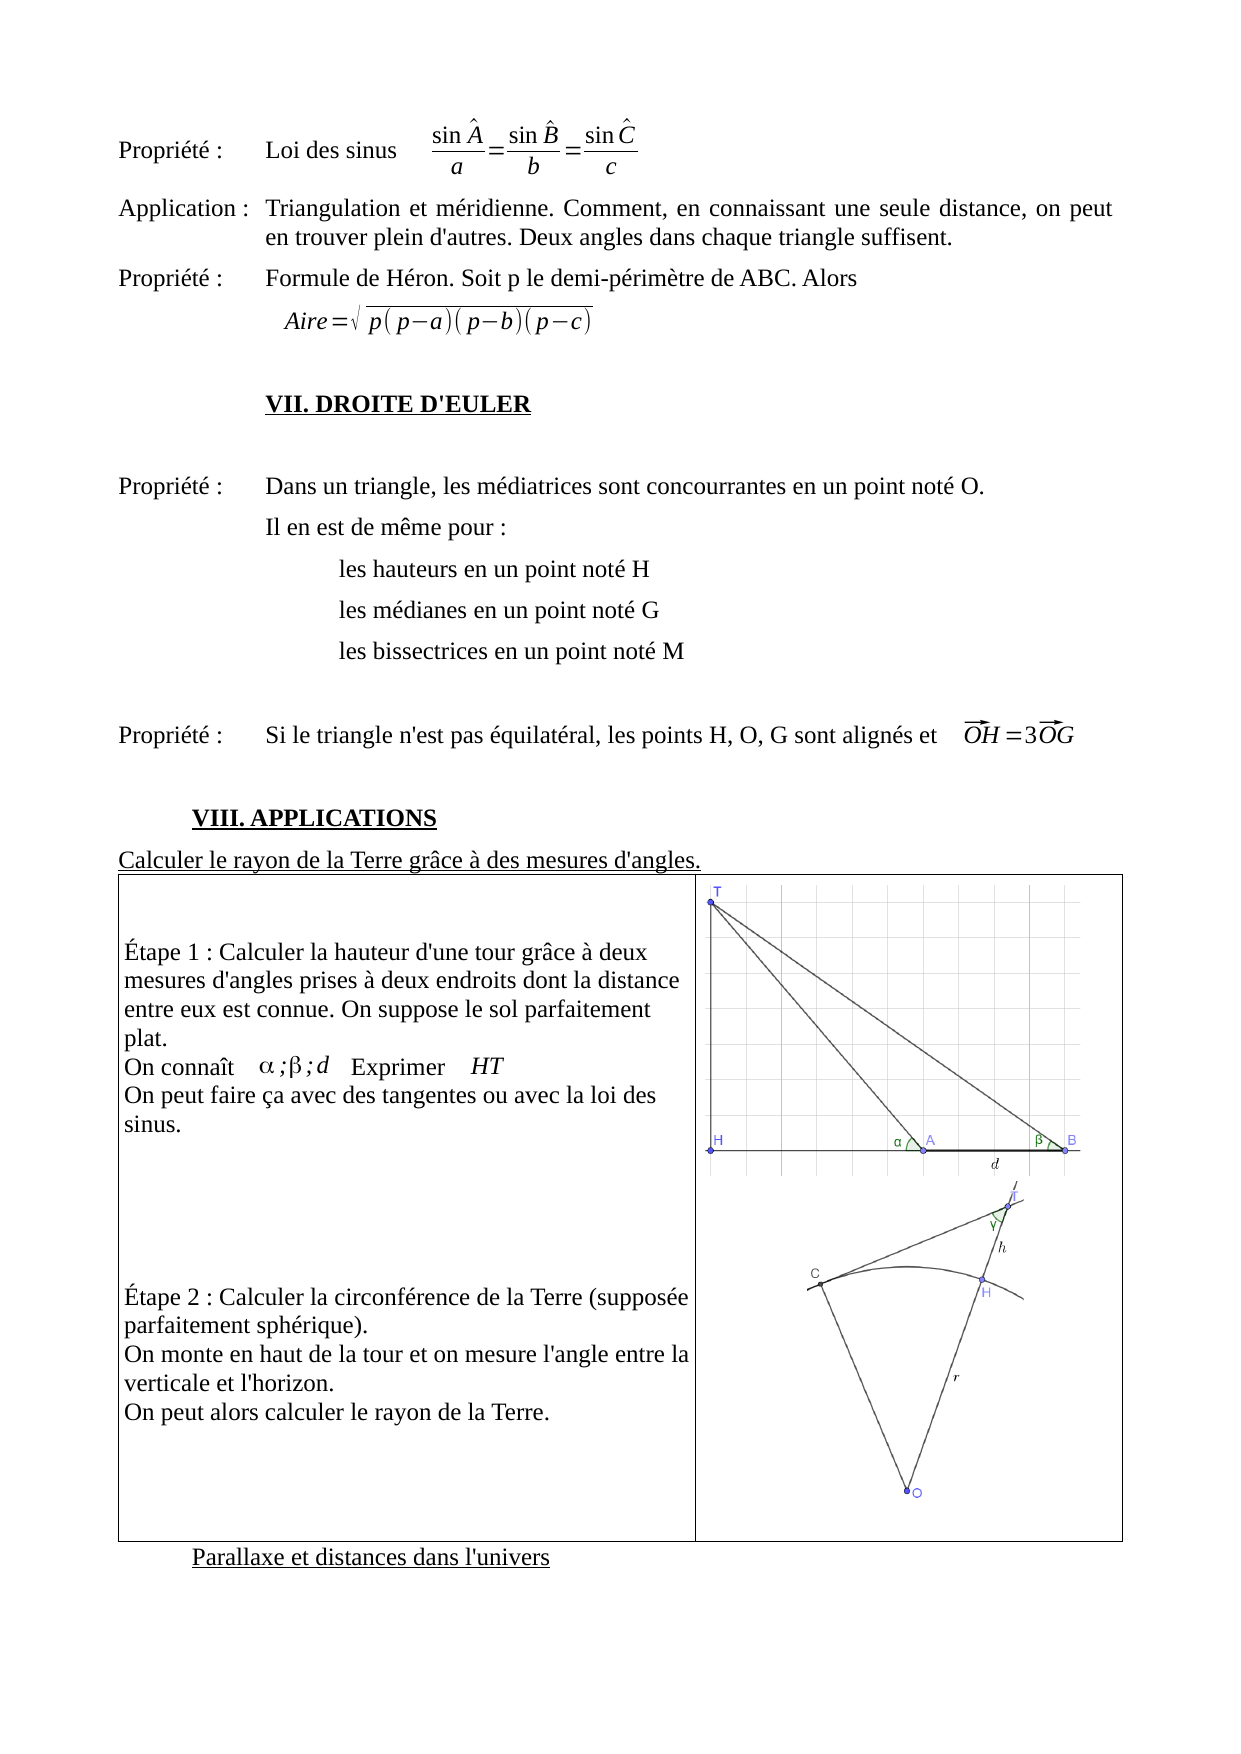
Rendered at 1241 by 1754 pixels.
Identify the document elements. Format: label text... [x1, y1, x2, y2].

picture [705, 885, 1081, 1176]
text les hauteurs en un point noté H [118, 554, 1122, 582]
table_header Étape 1 : Calculer la hauteur d'une tour grâce à deux mesures d'angles prises à deux endroits dont la distance entre eux est connue. On suppose le sol parfaitement plat. On connaît Exprimer On peut faire ça avec des tangentes ou avec la loi des sinus. Étape 2 : Calculer la circonférence de la Terre (supposée parfaitement sphérique). On monte en haut de la tour et on mesure l'angle entre la verticale et l'horizon. On peut alors calculer le rayon de la Terre. [119, 875, 695, 1541]
text les médianes en un point noté G [118, 595, 1122, 624]
text Propriété : Formule de Héron. Soit p le demi-périmètre de ABC. Alors [118, 263, 1122, 292]
text Application : Triangulation et méridienne. Comment, en connaissant une seule distance, on peut en trouver plein d'autres. Deux angles dans chaque triangle suffisent. [118, 193, 1122, 250]
table_header [696, 875, 1122, 1541]
text VII. DROITE D'EULER [118, 389, 1122, 417]
picture [807, 1181, 1024, 1507]
text Propriété : Si le triangle n'est pas équilatéral, les points H, O, G sont alignés et [118, 719, 1122, 750]
text Il en est de même pour : [118, 512, 1122, 541]
text Parallaxe et distances dans l'univers [118, 1542, 1122, 1570]
text Propriété : Loi des sinus [118, 118, 1122, 180]
text les bissectrices en un point noté M [118, 636, 1122, 665]
text Calculer le rayon de la Terre grâce à des mesures d'angles. [118, 845, 1122, 873]
text Propriété : Dans un triangle, les médiatrices sont concourrantes en un point noté O. [118, 471, 1122, 500]
text VIII. APPLICATIONS [118, 803, 1122, 832]
